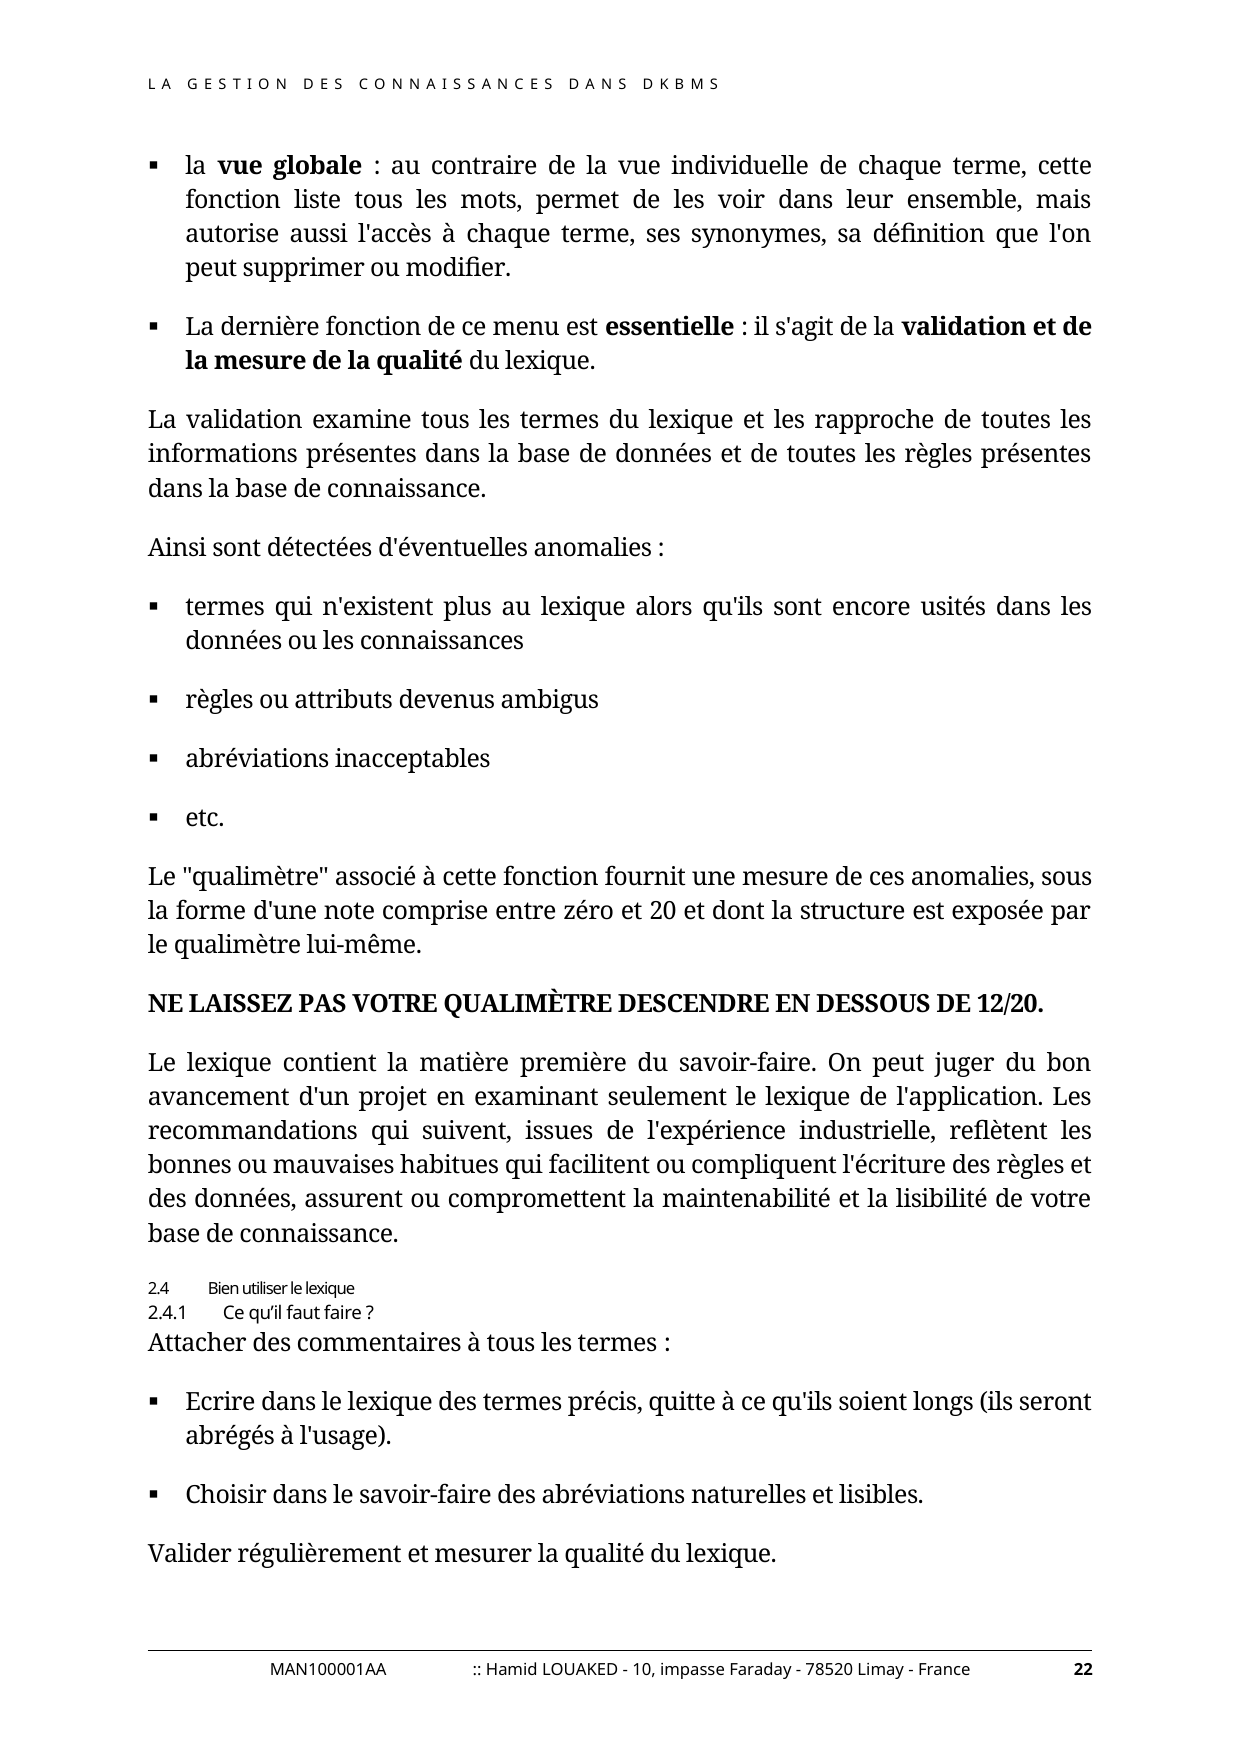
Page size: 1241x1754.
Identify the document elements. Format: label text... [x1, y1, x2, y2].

list règles ou attributs devenus ambigus [148, 681, 1092, 716]
text Valider régulièrement et mesurer la qualité du lexique. [148, 1536, 1092, 1570]
subtitle Bien utiliser le lexique [148, 1274, 1092, 1299]
list termes qui n'existent plus au lexique alors qu'ils sont encore usités dans les données ou les connaissances [148, 588, 1092, 656]
list Choisir dans le savoir-faire des abréviations naturelles et lisibles. [148, 1477, 1092, 1511]
list abréviations inacceptables [148, 741, 1092, 774]
list La dernière fonction de ce menu est essentielle : il s'agit de la validation et de la mesure de la qualité du lexique. [148, 309, 1092, 377]
list la vue globale : au contraire de la vue individuelle de chaque terme, cette fonction liste tous les mots, permet de les voir dans leur ensemble, mais autorise aussi l'accès à chaque terme, ses synonymes, sa définition que l'on peut supprimer ou modifier. [148, 148, 1092, 284]
text Attacher des commentaires à tous les termes : [148, 1325, 1092, 1359]
text NE LAISSEZ PAS VOTRE QUALIMÈTRE DESCENDRE EN DESSOUS DE 12/20. [148, 986, 1092, 1020]
text Le "qualimètre" associé à cette fonction fournit une mesure de ces anomalies, sous la forme d'une note comprise entre zéro et 20 et dont la structure est exposée par le qualimètre lui-même. [148, 859, 1092, 961]
text Le lexique contient la matière première du savoir-faire. On peut juger du bon avancement d'un projet en examinant seulement le lexique de l'application. Les recommandations qui suivent, issues de l'expérience industrielle, reflètent les bonnes ou mauvaises habitues qui facilitent ou compliquent l'écriture des règles et des données, assurent ou compromettent la maintenabilité et la lisibilité de votre base de connaissance. [148, 1045, 1092, 1249]
text La validation examine tous les termes du lexique et les rapproche de toutes les informations présentes dans la base de données et de toutes les règles présentes dans la base de connaissance. [148, 402, 1092, 504]
text Ainsi sont détectées d'éventuelles anomalies : [148, 529, 1092, 563]
list etc. [148, 799, 1092, 834]
list Ecrire dans le lexique des termes précis, quitte à ce qu'ils soient longs (ils seront abrégés à l'usage). [148, 1384, 1092, 1452]
subtitle Ce qu’il faut faire ? [148, 1299, 1092, 1325]
